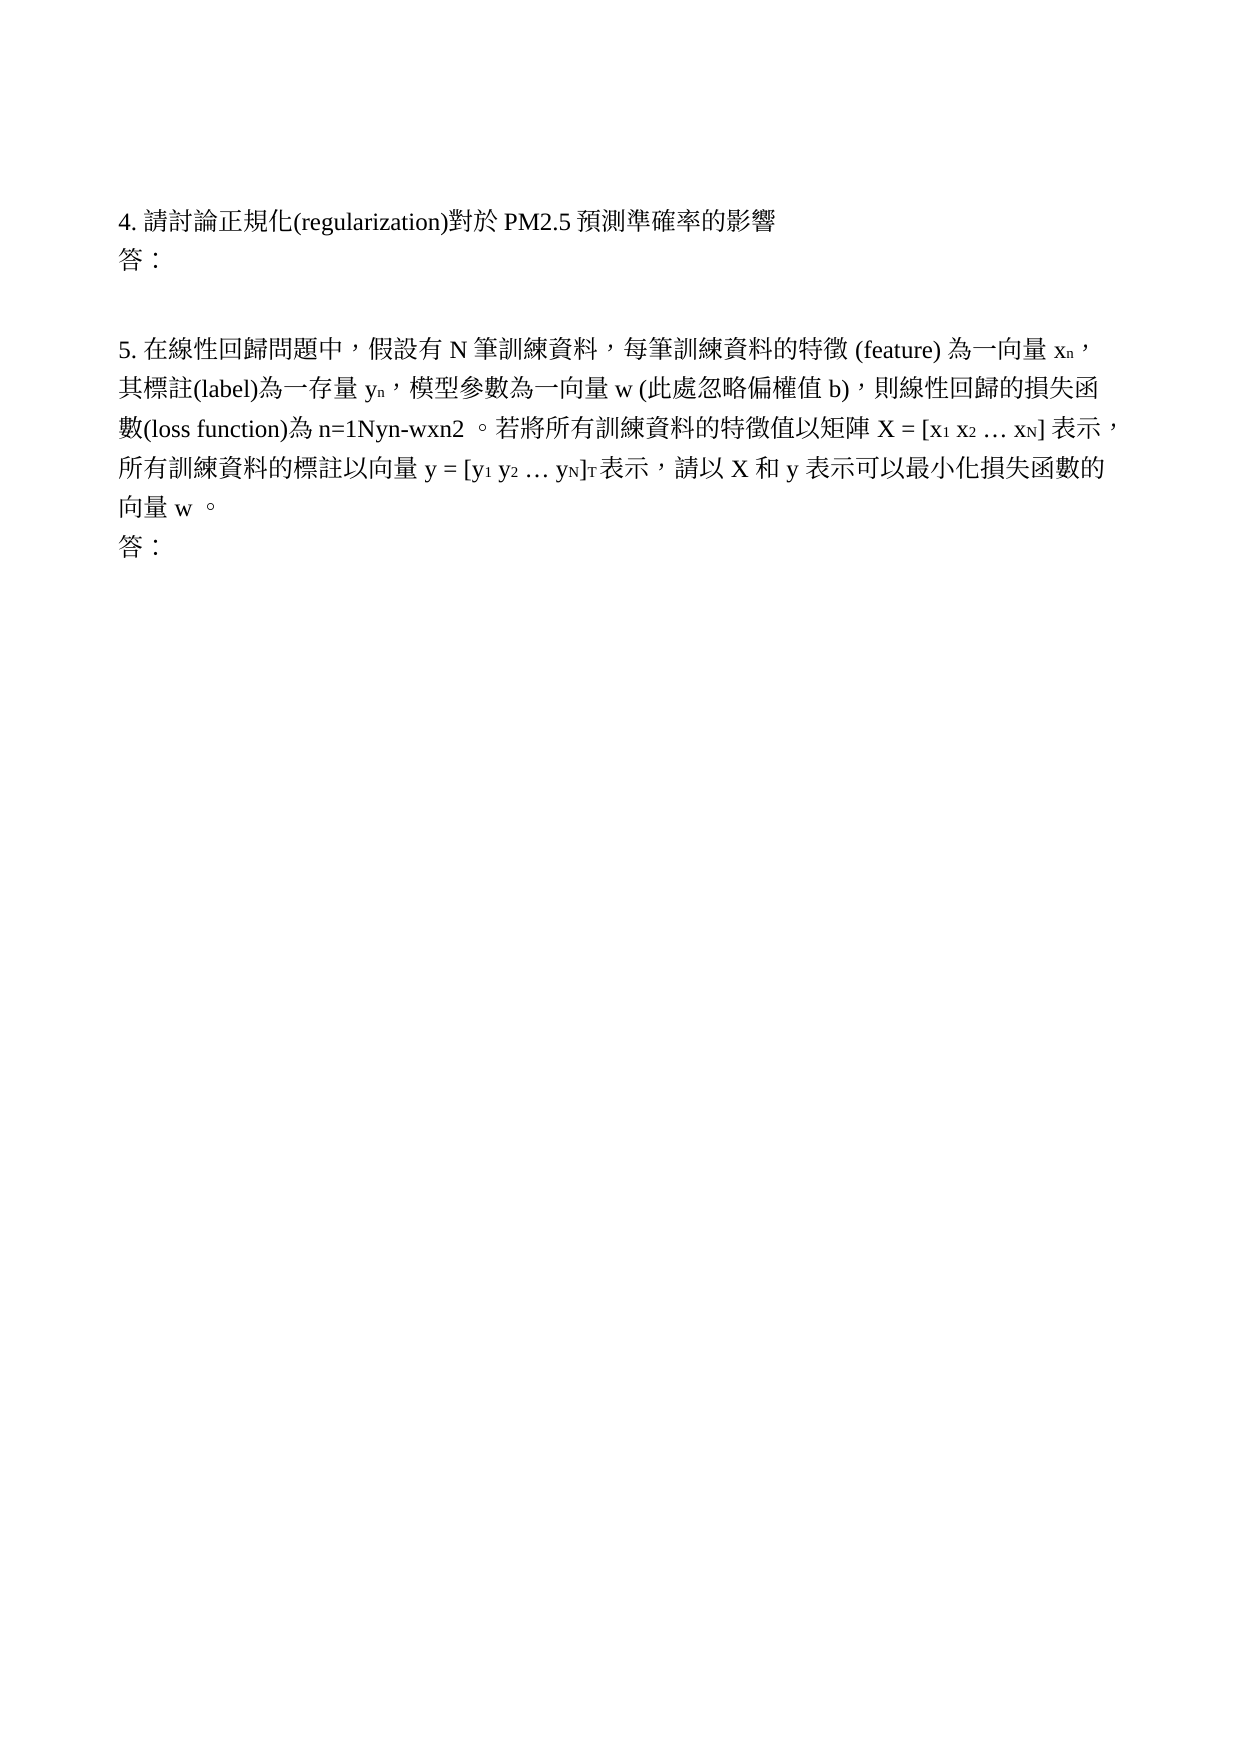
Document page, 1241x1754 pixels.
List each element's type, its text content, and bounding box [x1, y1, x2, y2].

text 5. 在線性回歸問題中，假設有 N 筆訓練資料，每筆訓練資料的特徵 (feature) 為一向量 xn，其標註(label)為一存量 yn，模型參數為一向量w (此處忽略偏權值 b)，則線性回歸的損失函數(loss function)為n=1Nyn-wxn2 。若將所有訓練資料的特徵值以矩陣 X = [x1 x2 … xN] 表示，所有訓練資料的標註以向量 y = [y1 y2 … yN]T表示，請以 X 和 y 表示可以最小化損失函數的向量 w 。 [118, 335, 1122, 522]
text 4. 請討論正規化(regularization)對於PM2.5預測準確率的影響 [118, 207, 1122, 236]
text 答： [118, 246, 1122, 275]
text 答： [118, 533, 1122, 562]
